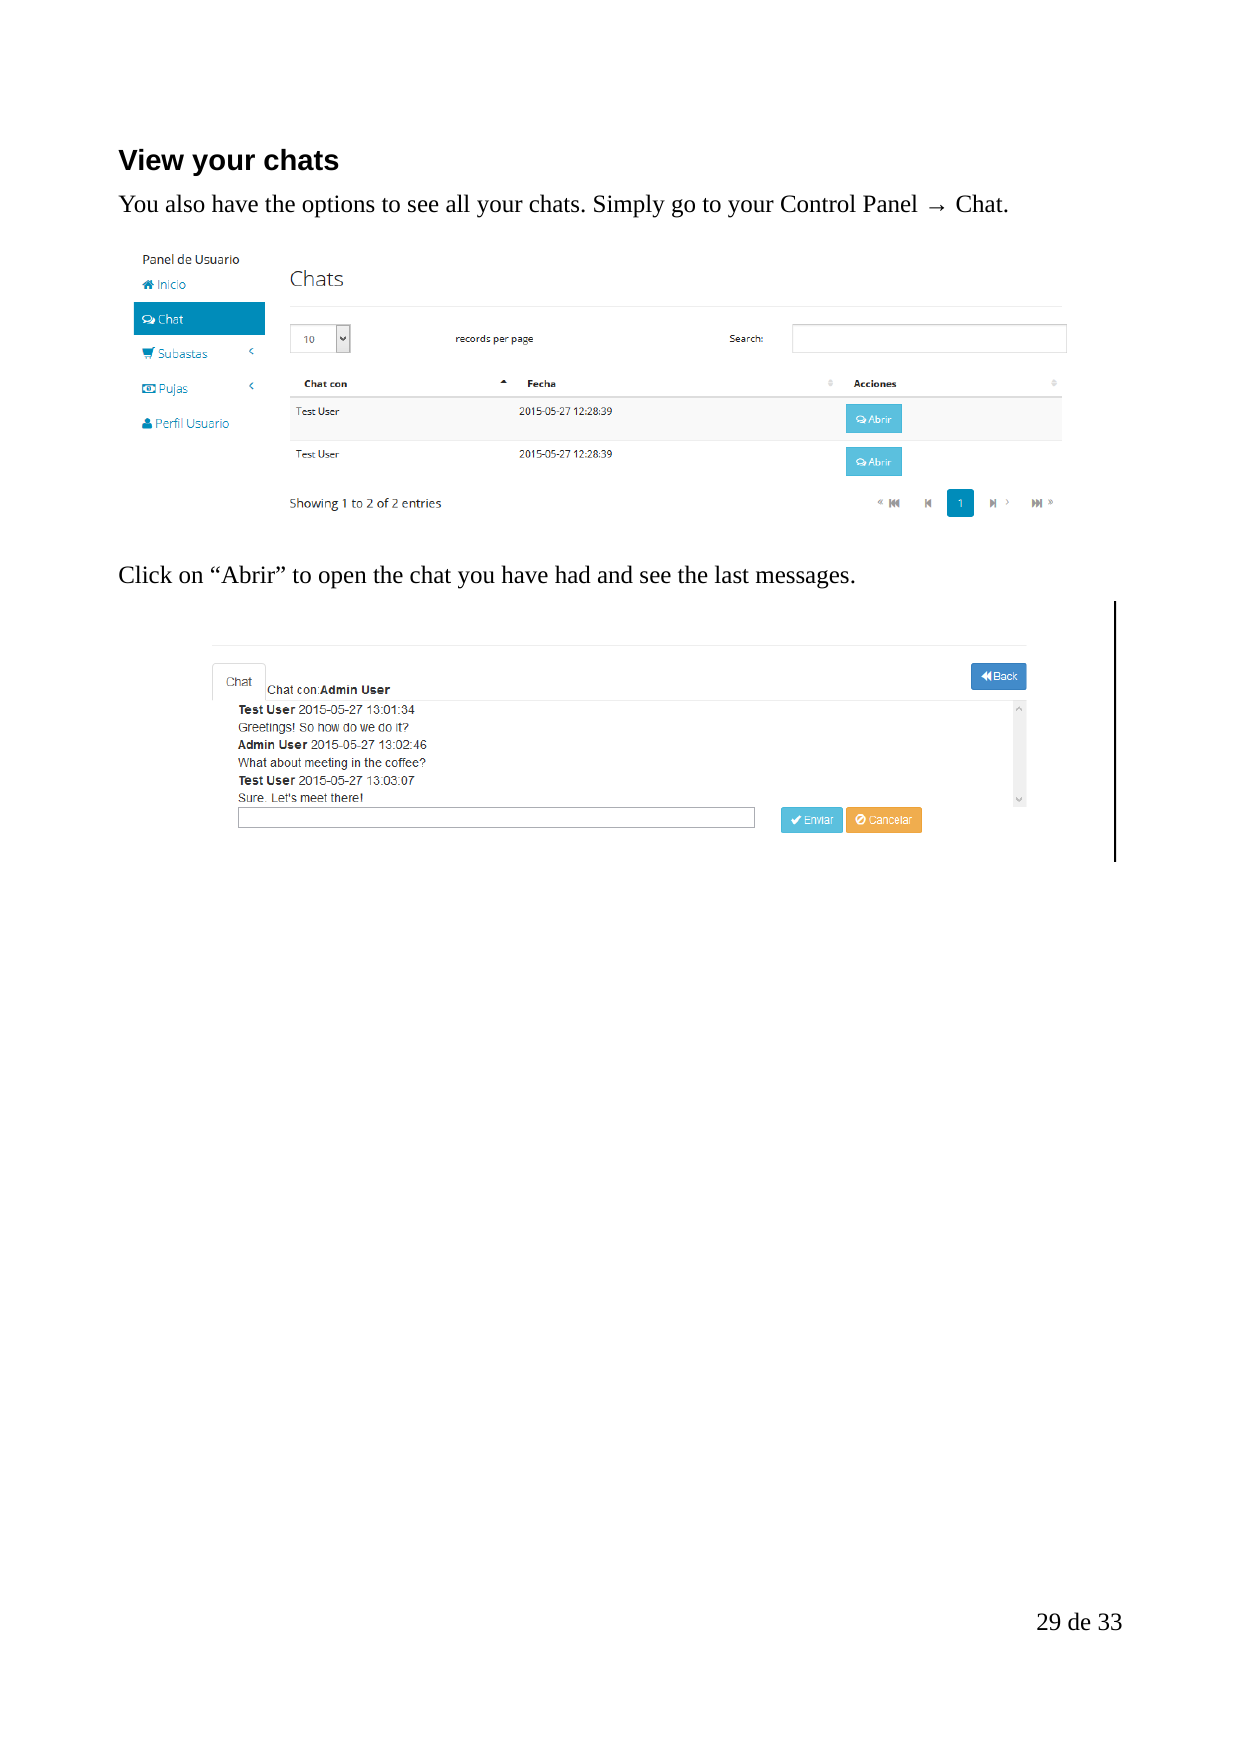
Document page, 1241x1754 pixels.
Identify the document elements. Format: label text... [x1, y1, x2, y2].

text You also have the options to see all your chats. Simply go to your Control Panel → Chat. [118, 189, 1122, 218]
text Click on “Abrir” to open the chat you have had and see the last messages. [118, 230, 1122, 588]
subtitle View your chats [118, 143, 1122, 177]
